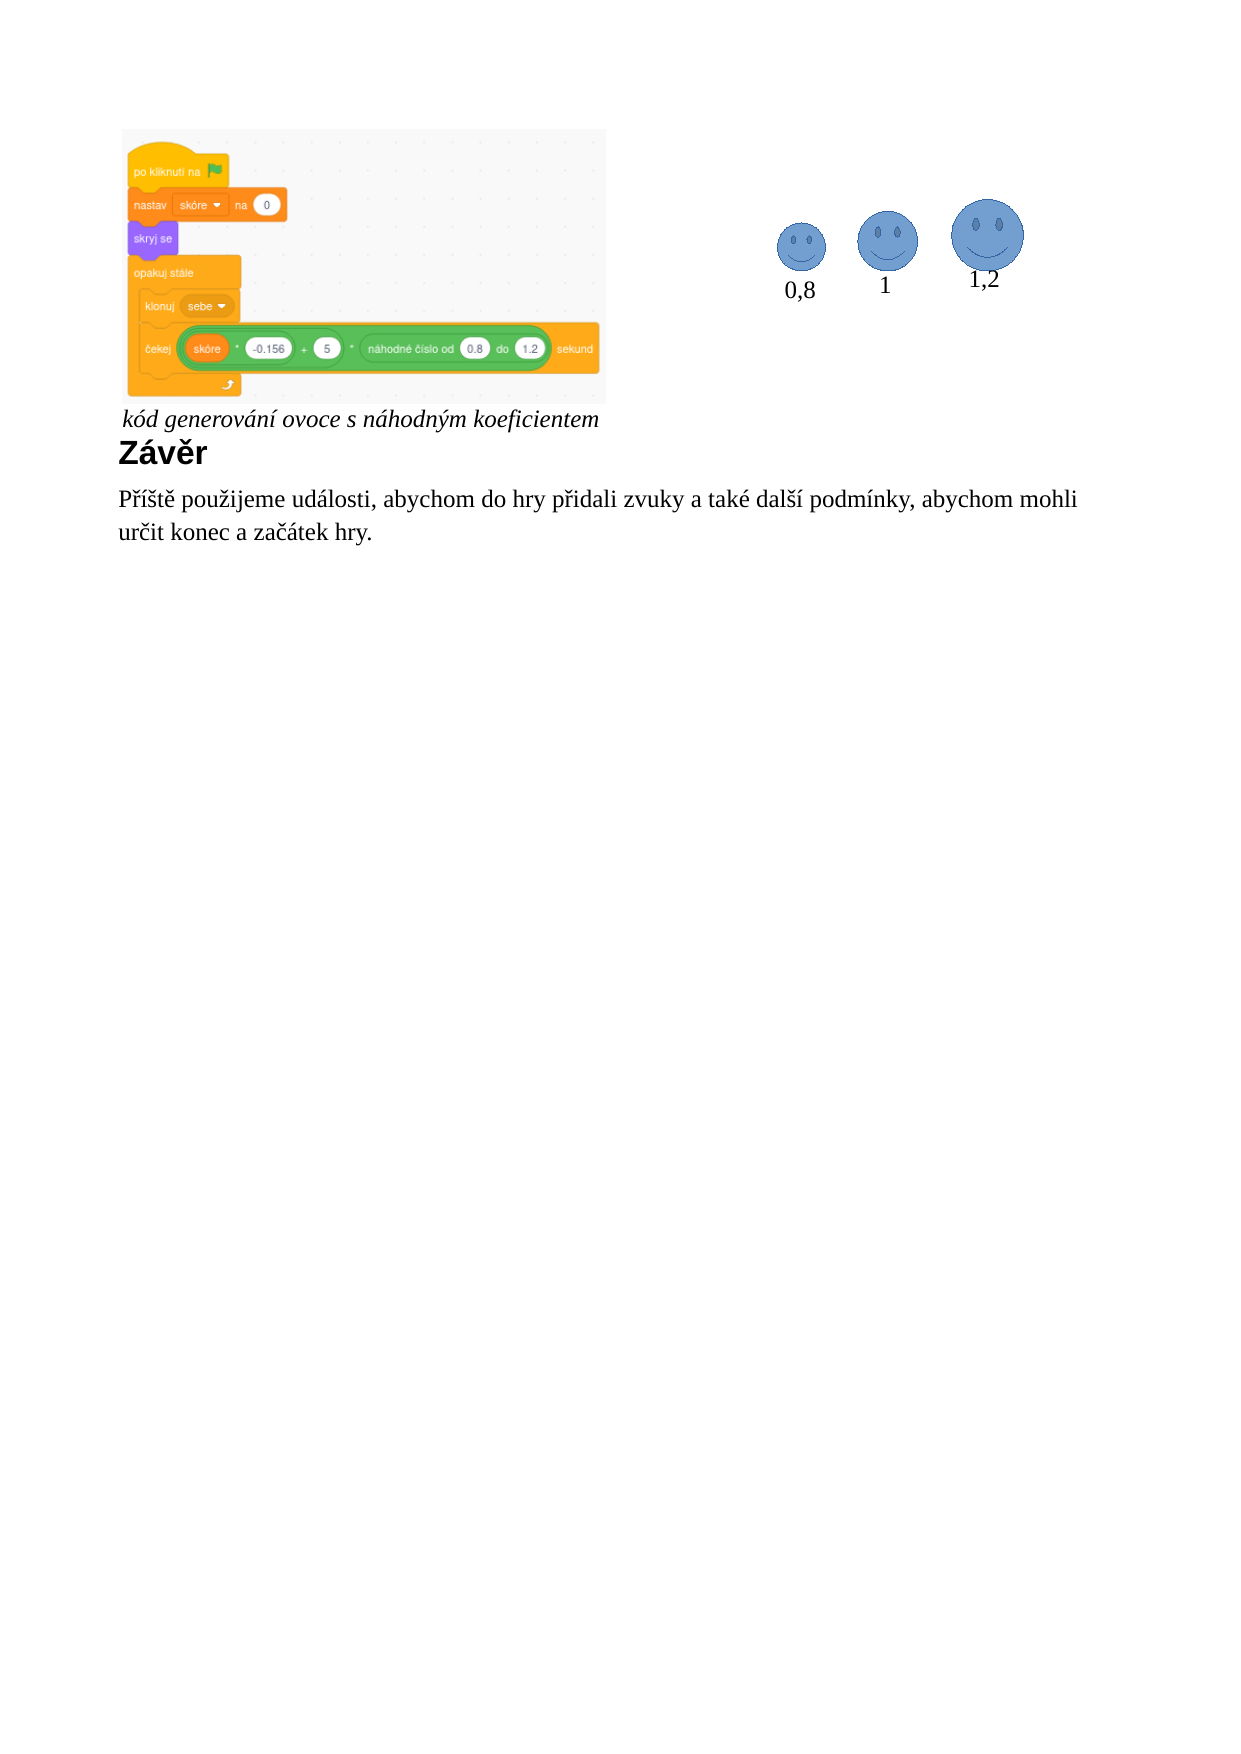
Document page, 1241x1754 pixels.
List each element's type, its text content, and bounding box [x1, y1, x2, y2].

text Příště použijeme události, abychom do hry přidali zvuky a také další podmínky, abychom mohli určit konec a začátek hry. [118, 484, 1122, 546]
picture [122, 129, 607, 404]
text kód generování ovoce s náhodným koeficientem [122, 404, 606, 433]
subtitle Závěr [118, 117, 1122, 471]
